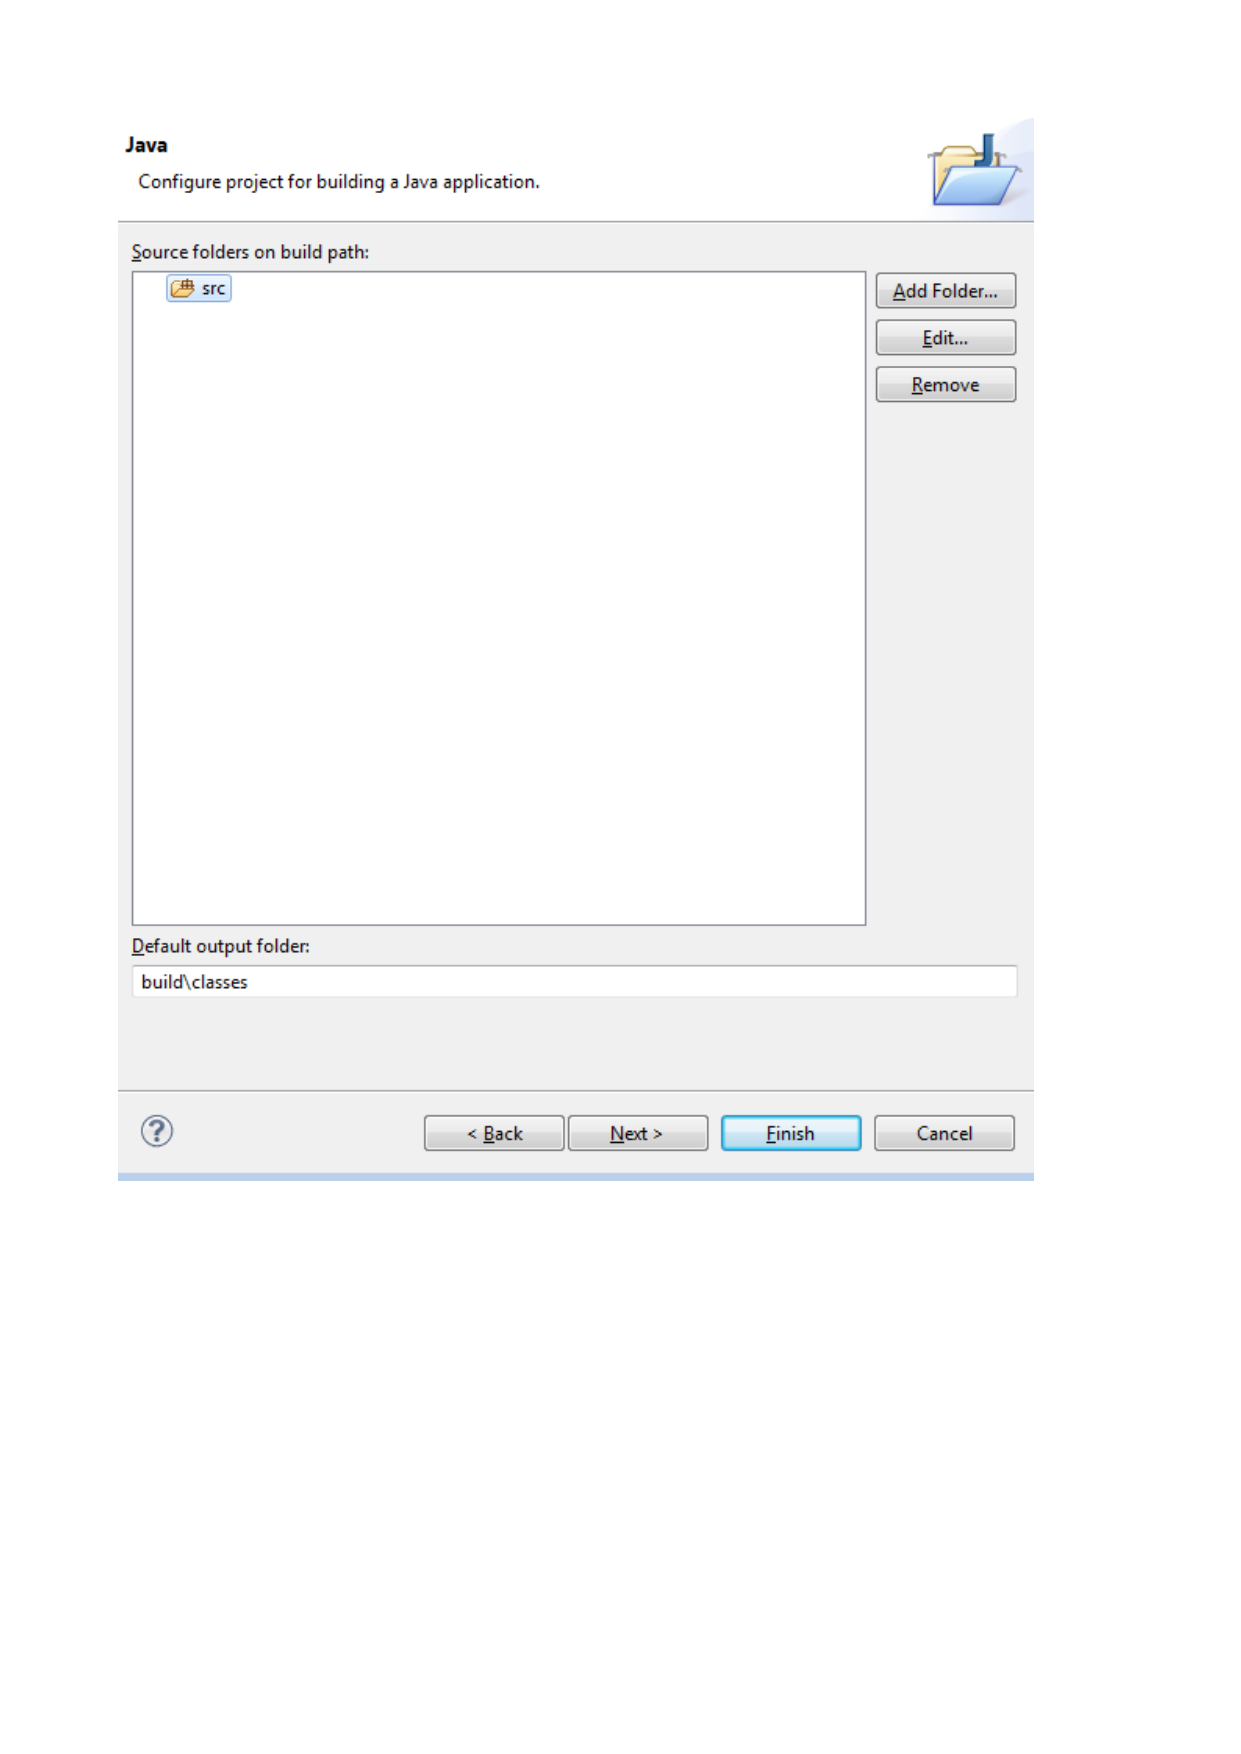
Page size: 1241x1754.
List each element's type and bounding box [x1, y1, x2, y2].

picture [118, 118, 1034, 1181]
